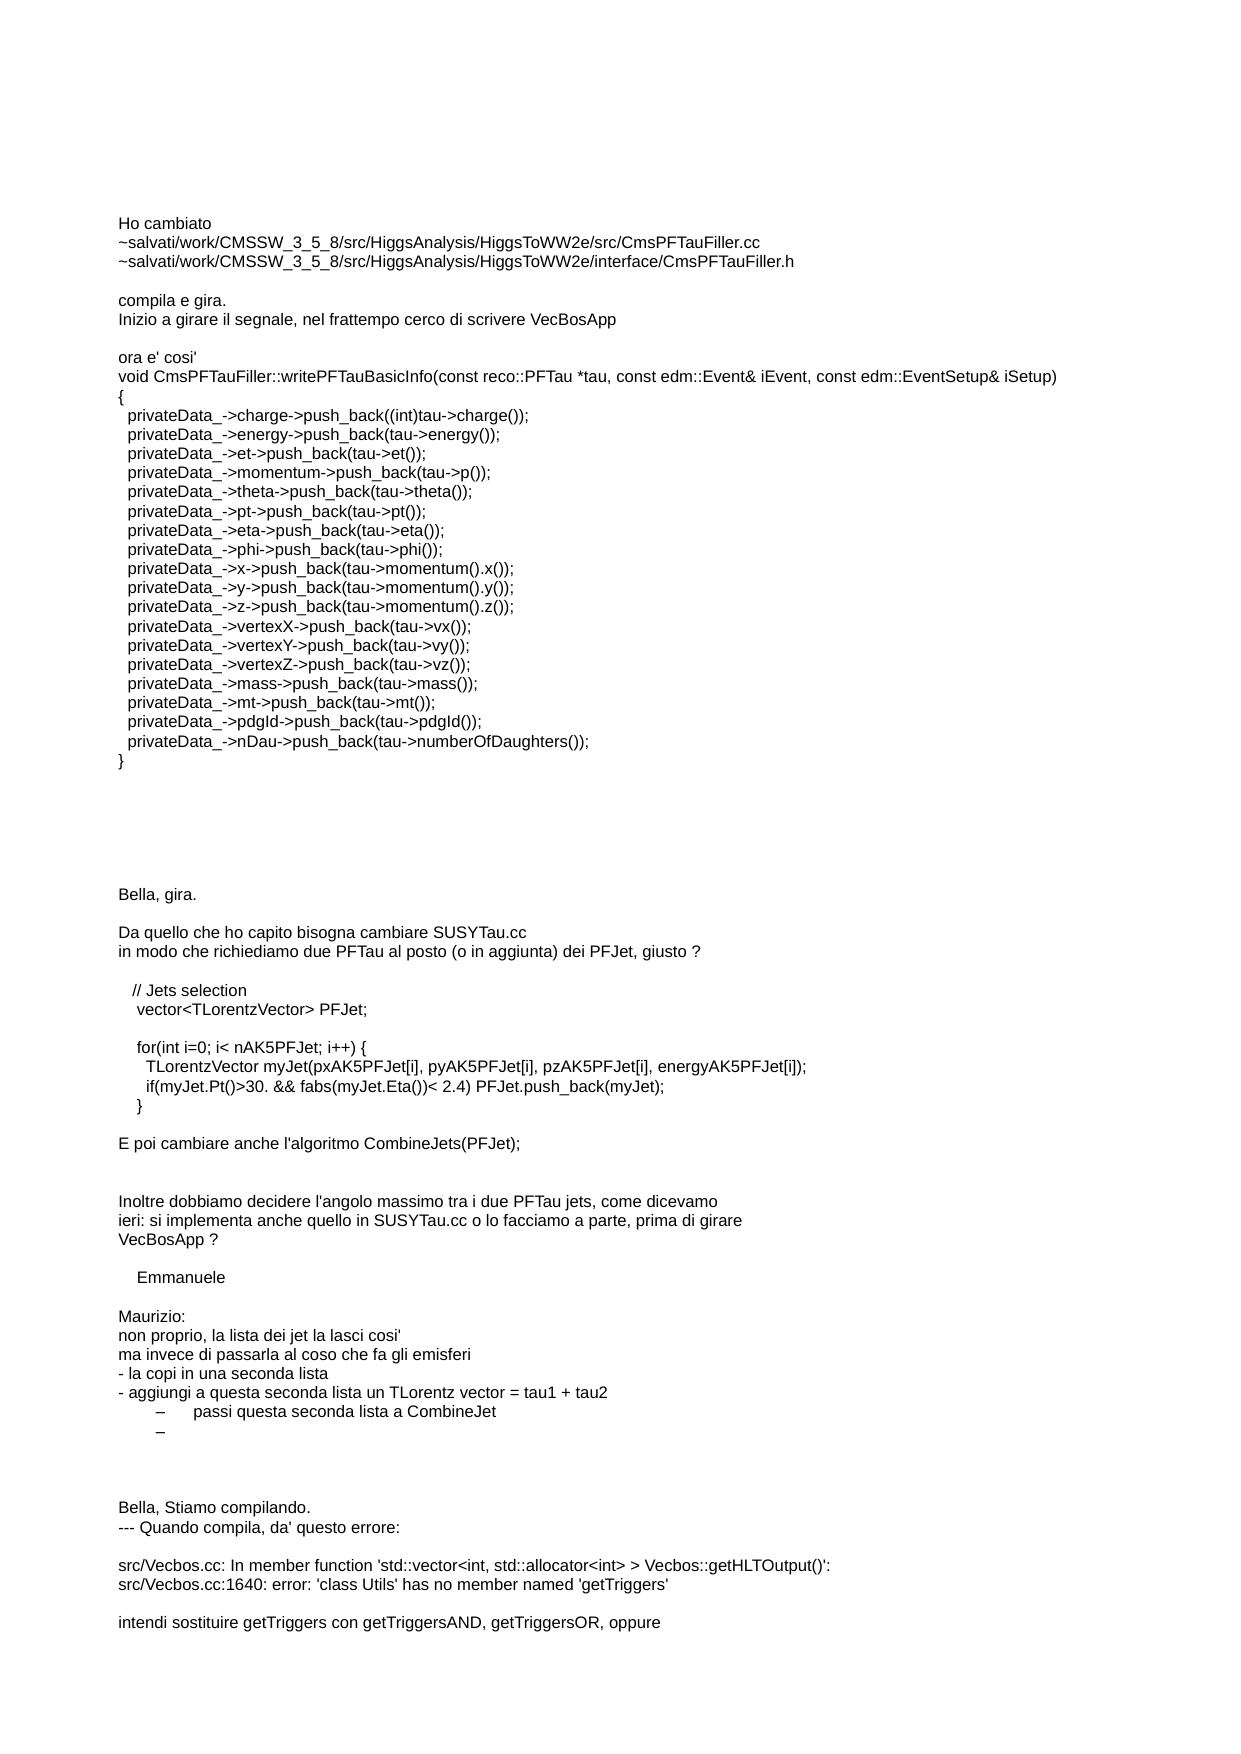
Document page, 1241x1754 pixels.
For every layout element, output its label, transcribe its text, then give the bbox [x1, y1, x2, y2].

text - aggiungi a questa seconda lista un TLorentz vector = tau1 + tau2 [118, 1383, 1122, 1402]
text Inizio a girare il segnale, nel frattempo cerco di scrivere VecBosApp [118, 310, 1122, 329]
text src/Vecbos.cc: In member function 'std::vector<int, std::allocator<int> > Vecbos::getHLTOutput()': [118, 1556, 1122, 1575]
text --- Quando compila, da' questo errore: [118, 1517, 1122, 1537]
text privateData_->mass->push_back(tau->mass()); [118, 674, 1122, 693]
text Bella, gira. [118, 885, 1122, 904]
text privateData_->x->push_back(tau->momentum().x()); [118, 559, 1122, 578]
text Bella, Stiamo compilando. [118, 1498, 1122, 1517]
text privateData_->eta->push_back(tau->eta()); [118, 521, 1122, 540]
text } [118, 751, 1122, 770]
text privateData_->y->push_back(tau->momentum().y()); [118, 578, 1122, 597]
text E poi cambiare anche l'algoritmo CombineJets(PFJet); [118, 1134, 1122, 1153]
text privateData_->theta->push_back(tau->theta()); [118, 482, 1122, 501]
text privateData_->phi->push_back(tau->phi()); [118, 540, 1122, 559]
list passi questa seconda lista a CombineJet [156, 1402, 1122, 1422]
text in modo che richiediamo due PFTau al posto (o in aggiunta) dei PFJet, giusto ? [118, 942, 1122, 961]
text privateData_->pdgId->push_back(tau->pdgId()); [118, 712, 1122, 731]
text privateData_->vertexY->push_back(tau->vy()); [118, 636, 1122, 655]
text ~salvati/work/CMSSW_3_5_8/src/HiggsAnalysis/HiggsToWW2e/interface/CmsPFTauFiller.h [118, 252, 1122, 271]
text privateData_->z->push_back(tau->momentum().z()); [118, 597, 1122, 616]
text void CmsPFTauFiller::writePFTauBasicInfo(const reco::PFTau *tau, const edm::Event& iEvent, const edm::EventSetup& iSetup) [118, 367, 1122, 386]
text - la copi in una seconda lista [118, 1364, 1122, 1383]
text Maurizio: [118, 1306, 1122, 1326]
text privateData_->energy->push_back(tau->energy()); [118, 425, 1122, 444]
text privateData_->vertexX->push_back(tau->vx()); [118, 616, 1122, 636]
text if(myJet.Pt()>30. && fabs(myJet.Eta())< 2.4) PFJet.push_back(myJet); [118, 1076, 1122, 1096]
text non proprio, la lista dei jet la lasci cosi' [118, 1326, 1122, 1345]
text ~salvati/work/CMSSW_3_5_8/src/HiggsAnalysis/HiggsToWW2e/src/CmsPFTauFiller.cc [118, 233, 1122, 252]
text src/Vecbos.cc:1640: error: 'class Utils' has no member named 'getTriggers' [118, 1575, 1122, 1594]
text VecBosApp ? [118, 1230, 1122, 1249]
text Inoltre dobbiamo decidere l'angolo massimo tra i due PFTau jets, come dicevamo [118, 1191, 1122, 1211]
text } [118, 1096, 1122, 1115]
text privateData_->vertexZ->push_back(tau->vz()); [118, 655, 1122, 674]
text Ho cambiato [118, 214, 1122, 233]
text Da quello che ho capito bisogna cambiare SUSYTau.cc [118, 923, 1122, 942]
text compila e gira. [118, 291, 1122, 310]
text privateData_->charge->push_back((int)tau->charge()); [118, 406, 1122, 425]
text privateData_->mt->push_back(tau->mt()); [118, 693, 1122, 712]
text TLorentzVector myJet(pxAK5PFJet[i], pyAK5PFJet[i], pzAK5PFJet[i], energyAK5PFJet[i]); [118, 1057, 1122, 1076]
text privateData_->pt->push_back(tau->pt()); [118, 501, 1122, 521]
text ma invece di passarla al coso che fa gli emisferi [118, 1345, 1122, 1364]
text privateData_->momentum->push_back(tau->p()); [118, 463, 1122, 482]
text vector<TLorentzVector> PFJet; [118, 1000, 1122, 1019]
text ora e' cosi' [118, 348, 1122, 367]
text Emmanuele [118, 1268, 1122, 1287]
text privateData_->et->push_back(tau->et()); [118, 444, 1122, 463]
text { [118, 386, 1122, 406]
text for(int i=0; i< nAK5PFJet; i++) { [118, 1038, 1122, 1057]
text // Jets selection [118, 981, 1122, 1000]
text ieri: si implementa anche quello in SUSYTau.cc o lo facciamo a parte, prima di girare [118, 1211, 1122, 1230]
text intendi sostituire getTriggers con getTriggersAND, getTriggersOR, oppure [118, 1613, 1122, 1632]
text privateData_->nDau->push_back(tau->numberOfDaughters()); [118, 731, 1122, 751]
